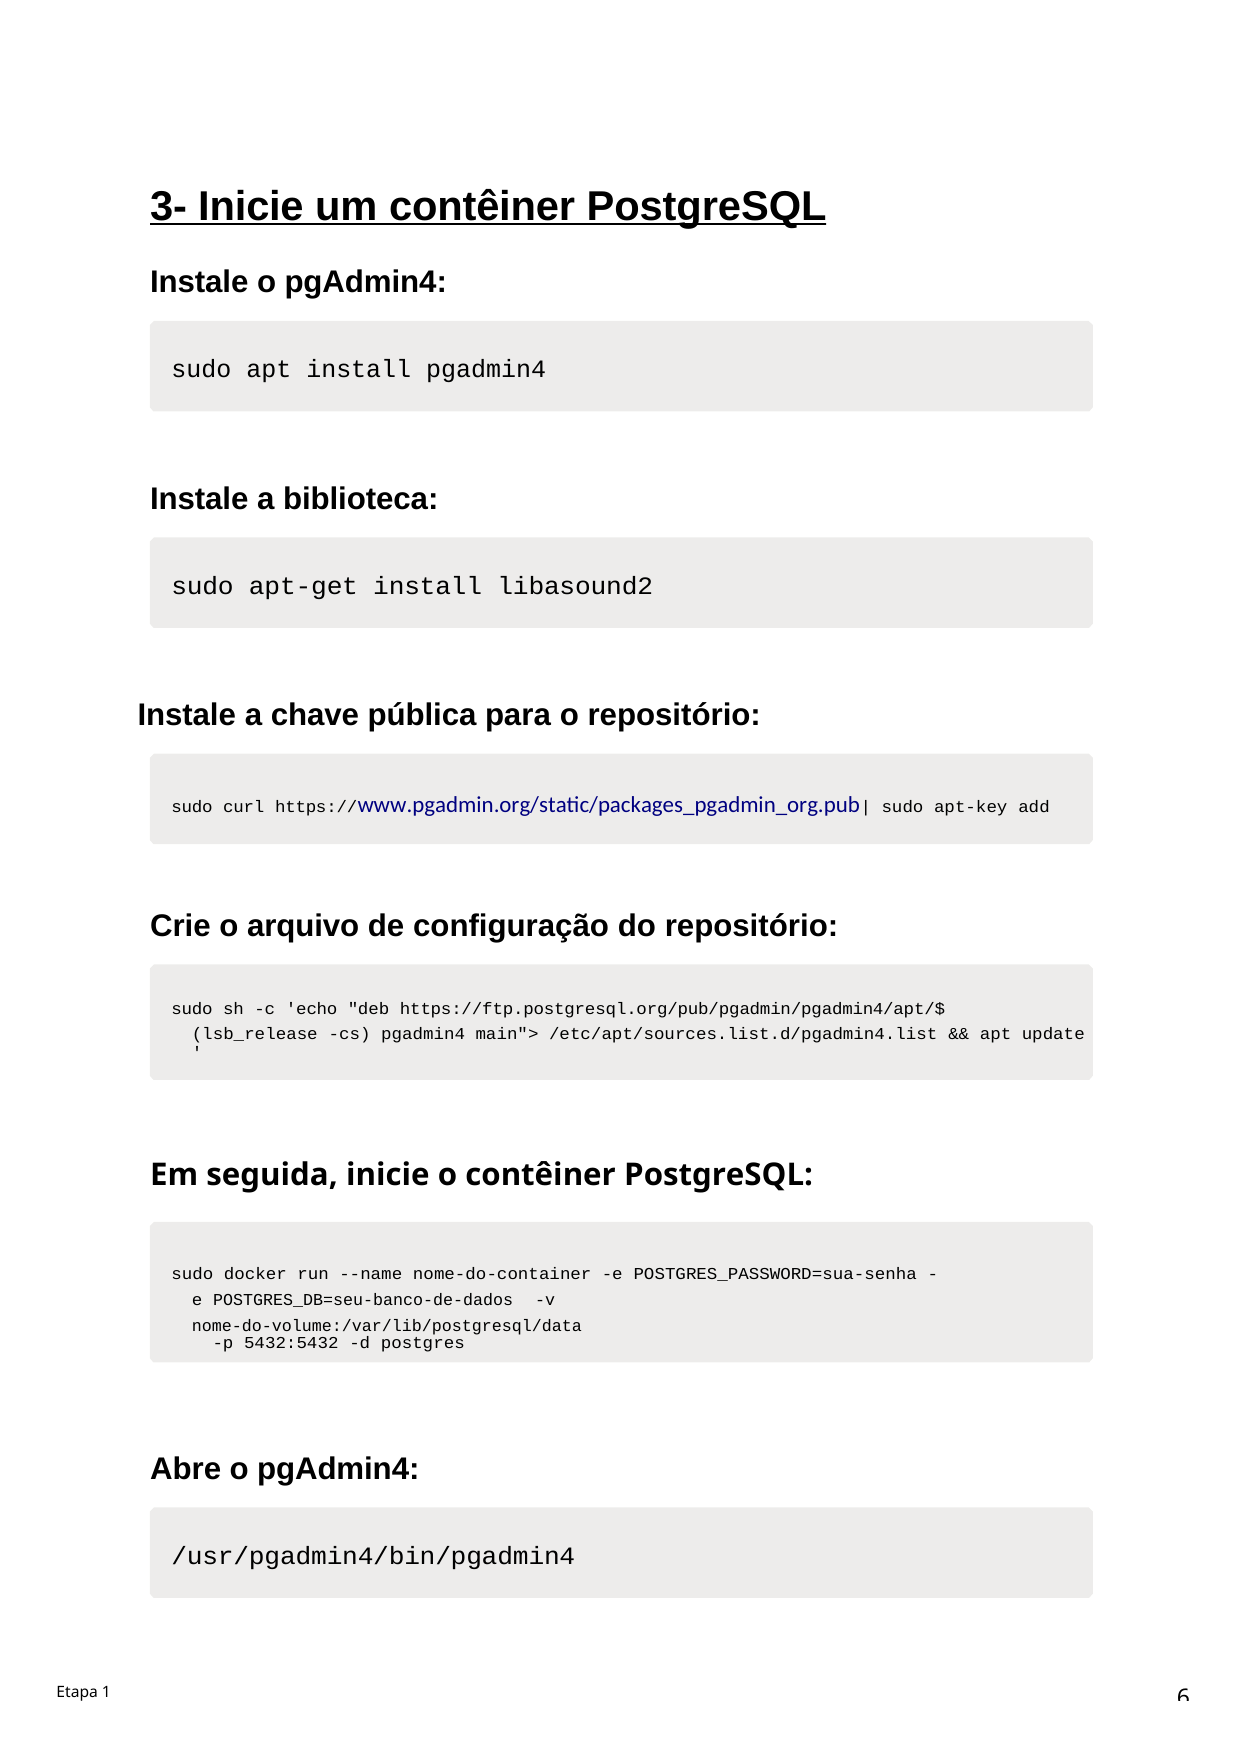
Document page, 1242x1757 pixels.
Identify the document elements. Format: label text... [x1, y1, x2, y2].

subtitle 3- Inicie um contêiner PostgreSQL [150, 181, 1104, 229]
subtitle Abre o pgAdmin4: [150, 1450, 1104, 1486]
text Em seguida, inicie o contêiner PostgreSQL: [150, 1152, 1104, 1194]
subtitle Instale o pgAdmin4: [150, 263, 1104, 299]
subtitle Instale a chave pública para o repositório: [137, 696, 1104, 732]
subtitle Instale a biblioteca: [150, 480, 1104, 516]
text Crie o arquivo de configuração do repositório: [150, 907, 1104, 943]
